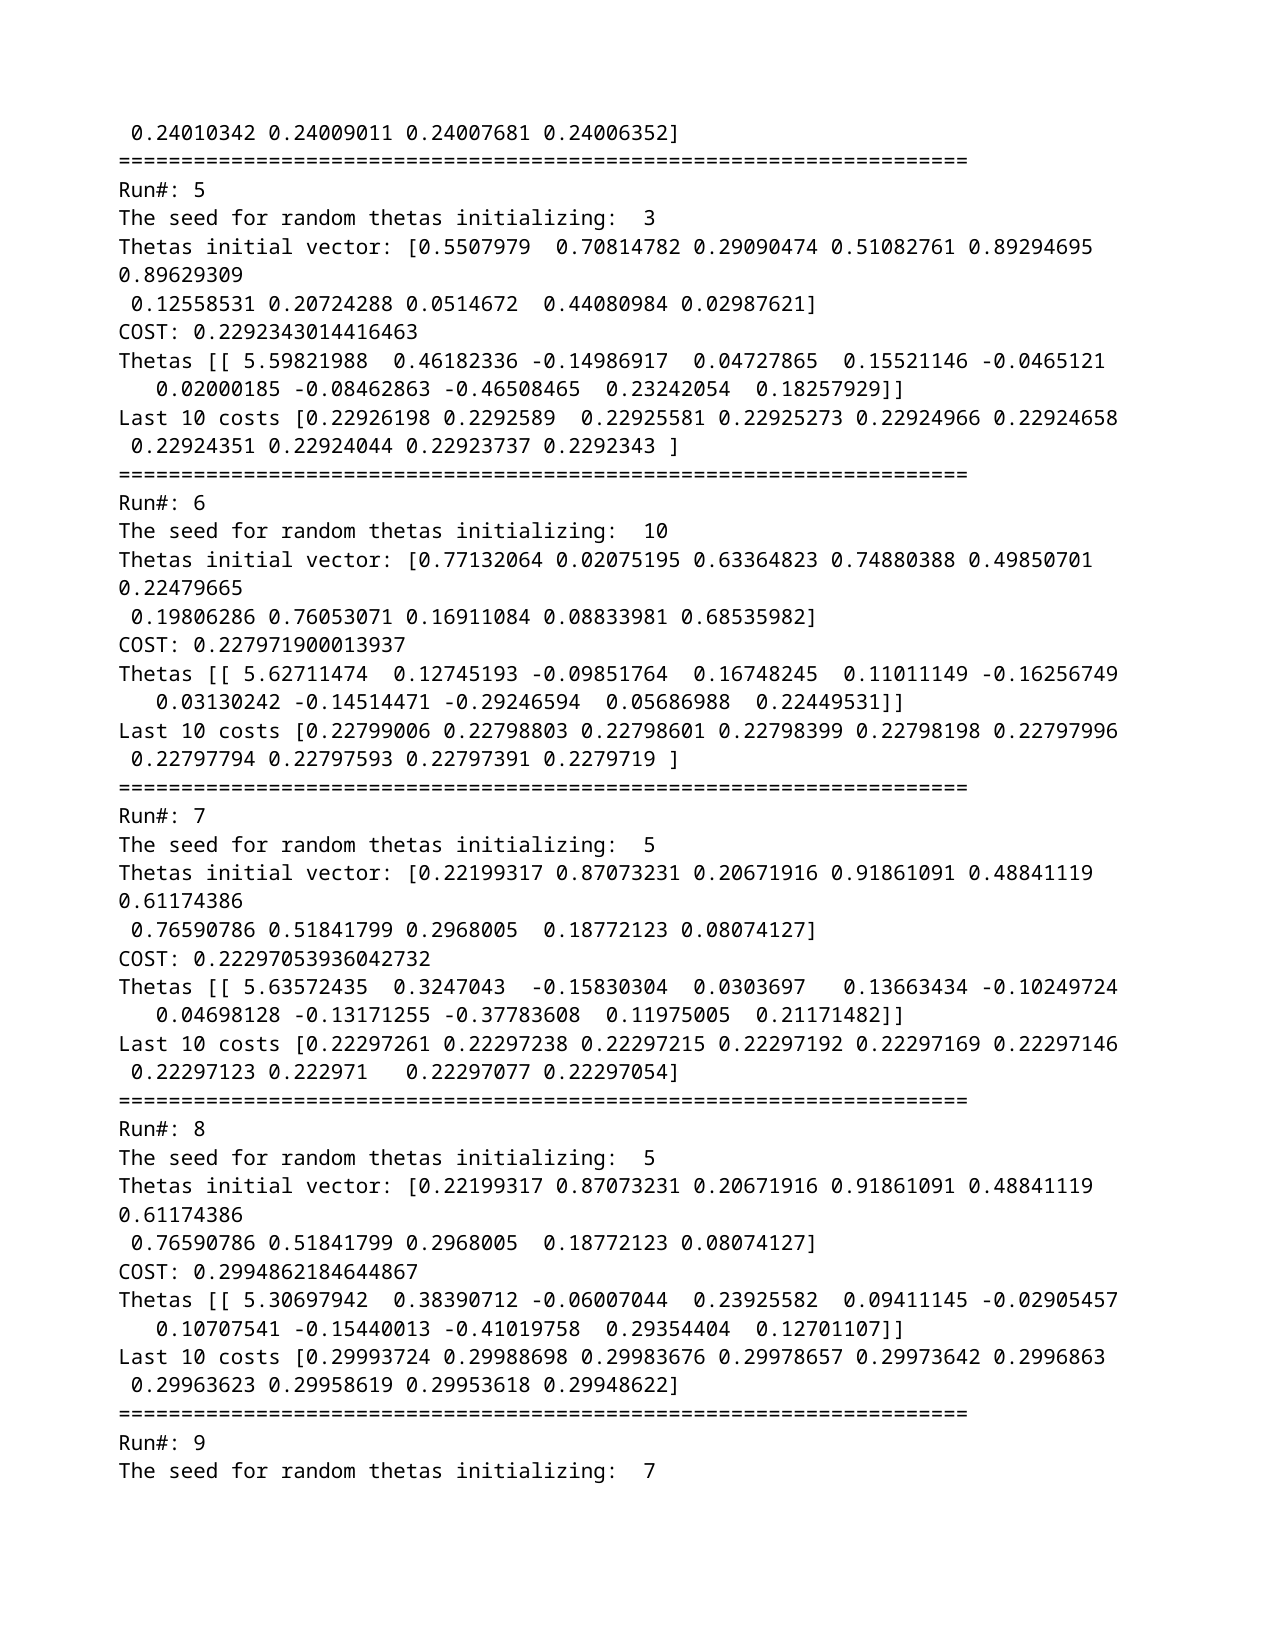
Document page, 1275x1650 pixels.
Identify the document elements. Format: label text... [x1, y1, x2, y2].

text Thetas initial vector: [0.22199317 0.87073231 0.20671916 0.91861091 0.48841119 0.61174386 [118, 858, 1157, 915]
text Thetas initial vector: [0.77132064 0.02075195 0.63364823 0.74880388 0.49850701 0.22479665 [118, 545, 1157, 602]
text Run#: 9 [118, 1428, 1157, 1456]
text ==================================================================== [118, 773, 1157, 801]
text Thetas [[ 5.63572435 0.3247043 -0.15830304 0.0303697 0.13663434 -0.10249724 [118, 972, 1157, 1001]
text Run#: 8 [118, 1114, 1157, 1143]
text ==================================================================== [118, 147, 1157, 175]
text The seed for random thetas initializing: 5 [118, 1143, 1157, 1171]
text Thetas [[ 5.30697942 0.38390712 -0.06007044 0.23925582 0.09411145 -0.02905457 [118, 1285, 1157, 1314]
text Thetas [[ 5.59821988 0.46182336 -0.14986917 0.04727865 0.15521146 -0.0465121 [118, 346, 1157, 374]
text The seed for random thetas initializing: 3 [118, 203, 1157, 232]
text Last 10 costs [0.22799006 0.22798803 0.22798601 0.22798399 0.22798198 0.22797996 [118, 716, 1157, 744]
text ==================================================================== [118, 460, 1157, 488]
text The seed for random thetas initializing: 7 [118, 1456, 1157, 1484]
text Last 10 costs [0.22926198 0.2292589 0.22925581 0.22925273 0.22924966 0.22924658 [118, 403, 1157, 431]
text Run#: 5 [118, 175, 1157, 203]
text Last 10 costs [0.29993724 0.29988698 0.29983676 0.29978657 0.29973642 0.2996863 [118, 1342, 1157, 1371]
text COST: 0.227971900013937 [118, 631, 1157, 659]
text ==================================================================== [118, 1086, 1157, 1114]
text 0.22797794 0.22797593 0.22797391 0.2279719 ] [118, 744, 1157, 773]
text 0.10707541 -0.15440013 -0.41019758 0.29354404 0.12701107]] [118, 1314, 1157, 1342]
text 0.76590786 0.51841799 0.2968005 0.18772123 0.08074127] [118, 1228, 1157, 1257]
text 0.22924351 0.22924044 0.22923737 0.2292343 ] [118, 431, 1157, 460]
text 0.76590786 0.51841799 0.2968005 0.18772123 0.08074127] [118, 915, 1157, 944]
text 0.12558531 0.20724288 0.0514672 0.44080984 0.02987621] [118, 289, 1157, 317]
text Last 10 costs [0.22297261 0.22297238 0.22297215 0.22297192 0.22297169 0.22297146 [118, 1029, 1157, 1057]
text Run#: 6 [118, 488, 1157, 517]
text The seed for random thetas initializing: 5 [118, 830, 1157, 858]
text Thetas initial vector: [0.5507979 0.70814782 0.29090474 0.51082761 0.89294695 0.89629309 [118, 232, 1157, 289]
text ==================================================================== [118, 1399, 1157, 1428]
text 0.03130242 -0.14514471 -0.29246594 0.05686988 0.22449531]] [118, 687, 1157, 716]
text 0.22297123 0.222971 0.22297077 0.22297054] [118, 1057, 1157, 1086]
text COST: 0.2292343014416463 [118, 317, 1157, 346]
text Thetas initial vector: [0.22199317 0.87073231 0.20671916 0.91861091 0.48841119 0.61174386 [118, 1171, 1157, 1228]
text 0.19806286 0.76053071 0.16911084 0.08833981 0.68535982] [118, 602, 1157, 631]
text COST: 0.2994862184644867 [118, 1257, 1157, 1285]
text 0.24010342 0.24009011 0.24007681 0.24006352] [118, 118, 1157, 147]
text COST: 0.22297053936042732 [118, 944, 1157, 972]
text 0.29963623 0.29958619 0.29953618 0.29948622] [118, 1371, 1157, 1399]
text The seed for random thetas initializing: 10 [118, 517, 1157, 545]
text Run#: 7 [118, 801, 1157, 830]
text 0.02000185 -0.08462863 -0.46508465 0.23242054 0.18257929]] [118, 374, 1157, 403]
text 0.04698128 -0.13171255 -0.37783608 0.11975005 0.21171482]] [118, 1001, 1157, 1029]
text Thetas [[ 5.62711474 0.12745193 -0.09851764 0.16748245 0.11011149 -0.16256749 [118, 659, 1157, 687]
